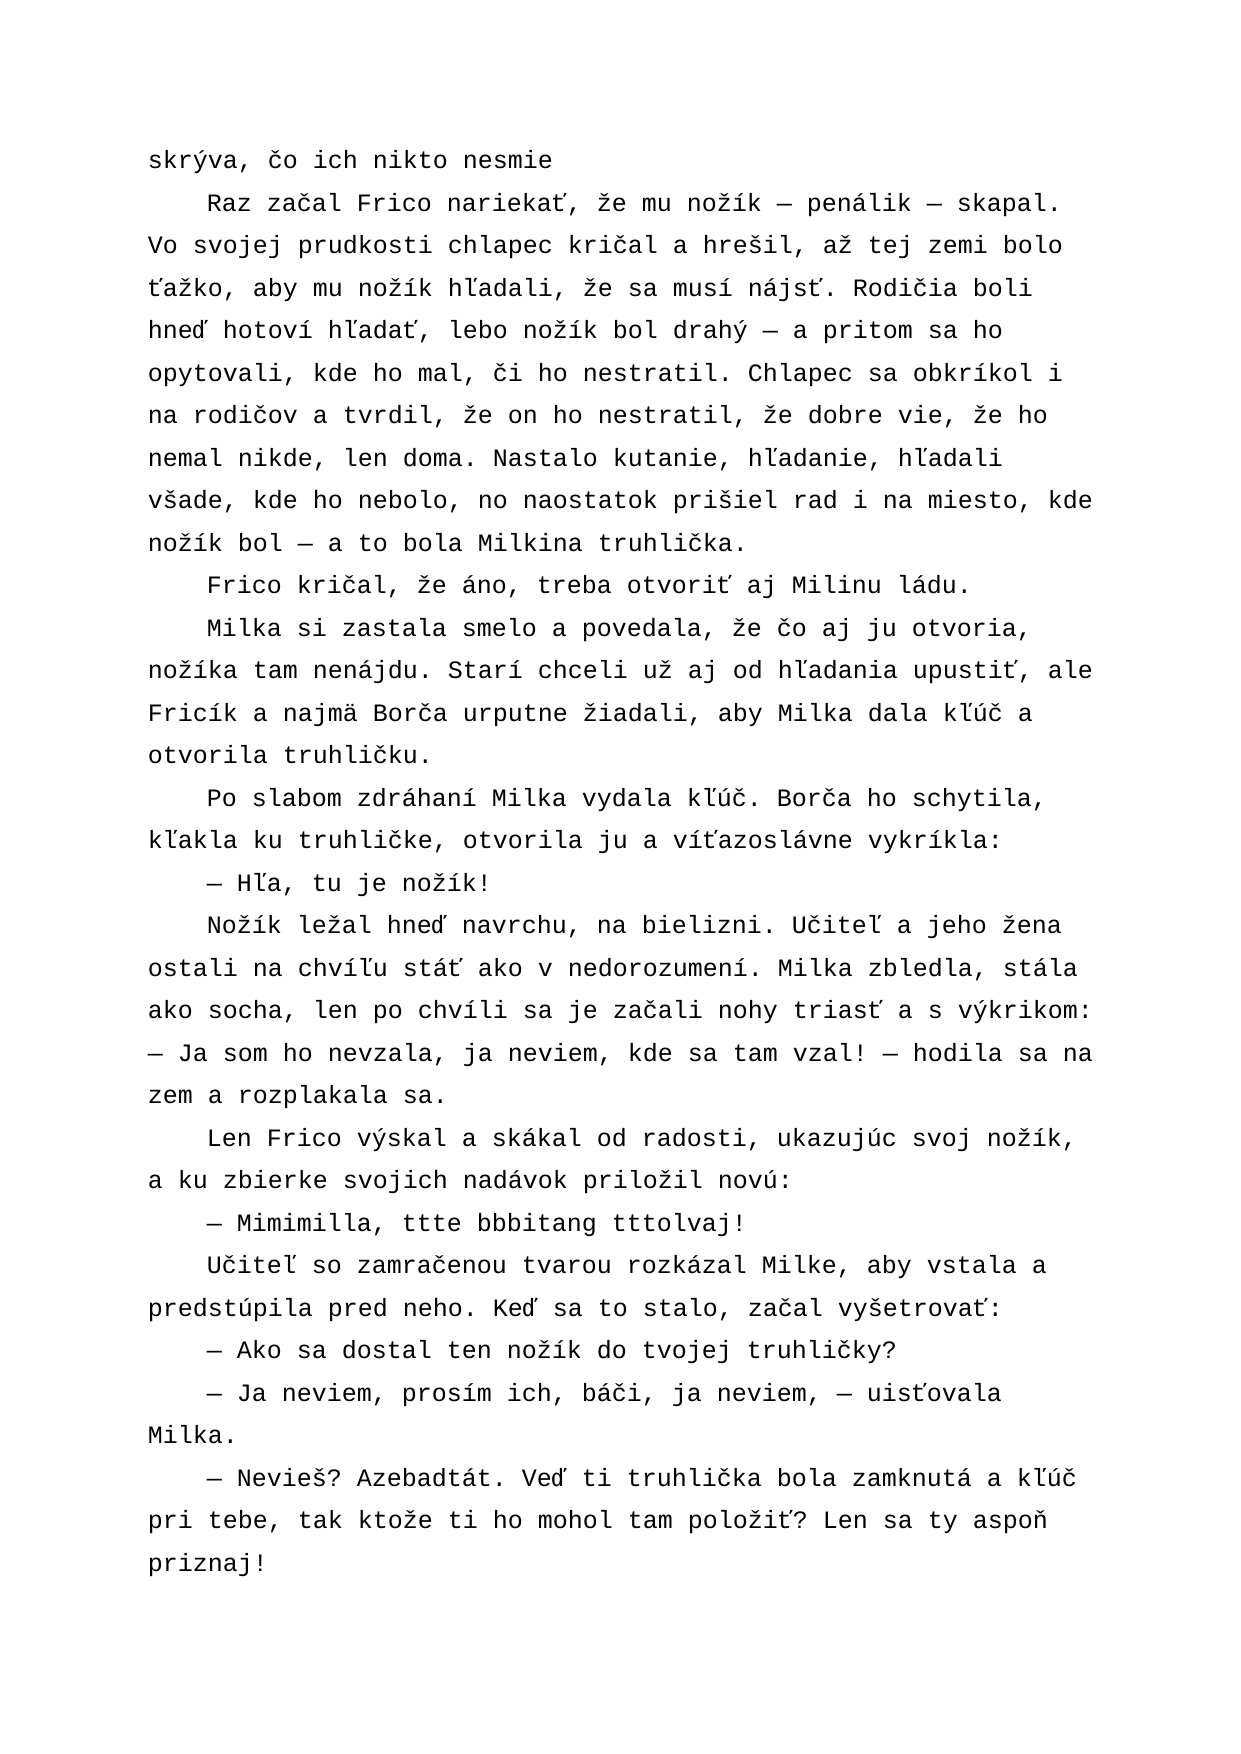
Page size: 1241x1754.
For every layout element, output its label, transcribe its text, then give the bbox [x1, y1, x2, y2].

text Nožík ležal hneď navrchu, na bielizni. Učiteľ a jeho žena ostali na chvíľu stáť ako v nedorozumení. Milka zbledla, stála ako socha, len po chvíli sa je začali nohy triasť a s výkrikom: — Ja som ho nevzala, ja neviem, kde sa tam vzal! — hodila sa na zem a rozplakala sa. [148, 913, 1093, 1111]
text — Nevieš? Azebadtát. Veď ti truhlička bola zamknutá a kľúč pri tebe, tak ktože ti ho mohol tam položiť? Len sa ty aspoň priznaj! [148, 1465, 1093, 1578]
text — Ja neviem, prosím ich, báči, ja neviem, — uisťovala Milka. [148, 1380, 1093, 1451]
text — Hľa, tu je nožík! [148, 870, 1093, 898]
text Frico kričal, že áno, treba otvoriť aj Milinu ládu. [148, 573, 1093, 601]
text Učiteľ so zamračenou tvarou rozkázal Milke, aby vstala a predstúpila pred neho. Keď sa to stalo, začal vyšetrovať: [148, 1253, 1093, 1323]
text Po slabom zdráhaní Milka vydala kľúč. Borča ho schytila, kľakla ku truhličke, otvorila ju a víťazoslávne vykríkla: [148, 785, 1093, 856]
text skrýva, čo ich nikto nesmie [148, 148, 1093, 176]
text Len Frico výskal a skákal od radosti, ukazujúc svoj nožík, a ku zbierke svojich nadávok priložil novú: [148, 1125, 1093, 1196]
text — Ako sa dostal ten nožík do tvojej truhličky? [148, 1338, 1093, 1366]
text Milka si zastala smelo a povedala, že čo aj ju otvoria, nožíka tam nenájdu. Starí chceli už aj od hľadania upustiť, ale Fricík a najmä Borča urputne žiadali, aby Milka dala kľúč a otvorila truhličku. [148, 615, 1093, 771]
text — Mimimilla, ttte bbbitang tttolvaj! [148, 1210, 1093, 1238]
text Raz začal Frico nariekať, že mu nožík — penálik — skapal. Vo svojej prudkosti chlapec kričal a hrešil, až tej zemi bolo ťažko, aby mu nožík hľadali, že sa musí nájsť. Rodičia boli hneď hotoví hľadať, lebo nožík bol drahý — a pritom sa ho opytovali, kde ho mal, či ho nestratil. Chlapec sa obkríkol i na rodičov a tvrdil, že on ho nestratil, že dobre vie, že ho nemal nikde, len doma. Nastalo kutanie, hľadanie, hľadali všade, kde ho nebolo, no naostatok prišiel rad i na miesto, kde nožík bol — a to bola Milkina truhlička. [148, 190, 1093, 558]
